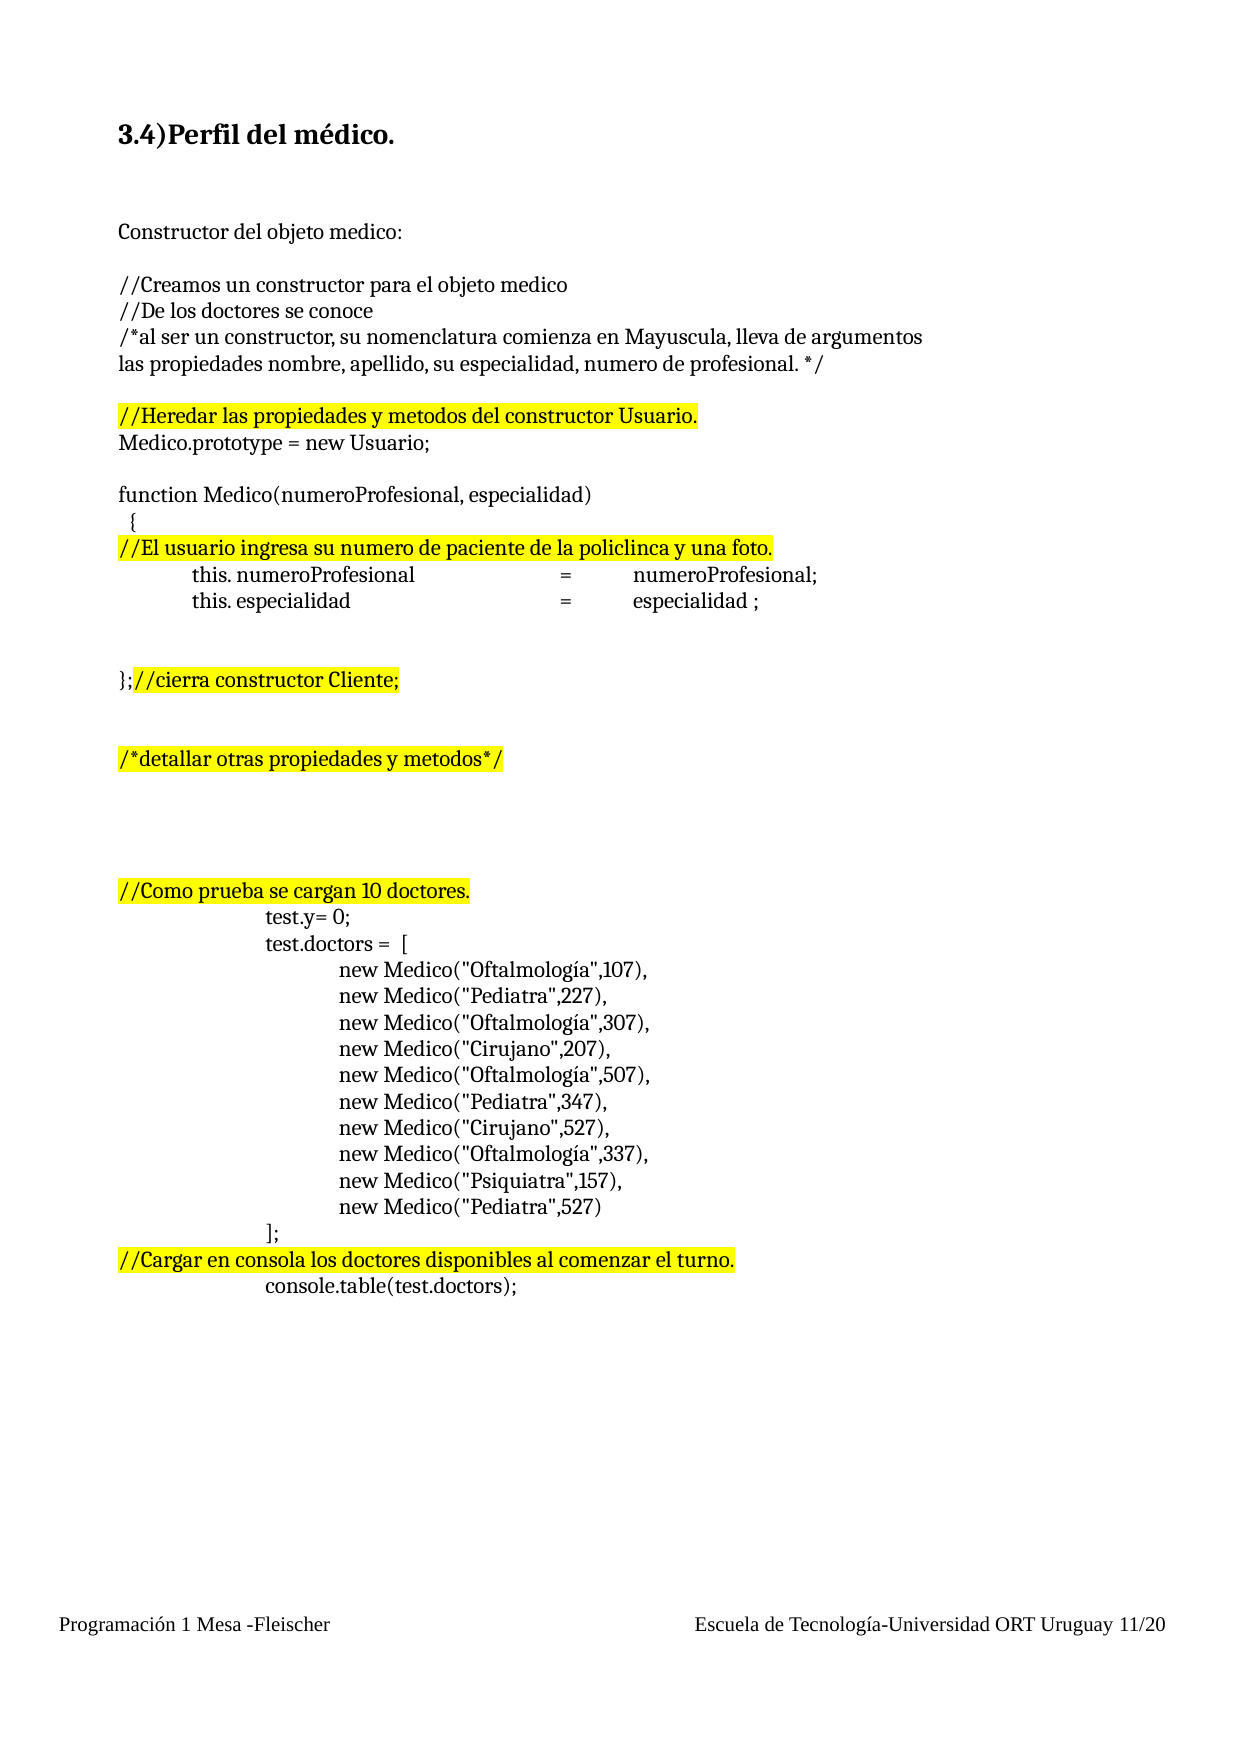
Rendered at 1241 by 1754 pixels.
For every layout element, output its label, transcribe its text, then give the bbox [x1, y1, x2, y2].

text //De los doctores se conoce [118, 298, 1122, 324]
text console.table(test.doctors); [118, 1273, 1122, 1299]
text this. especialidad = especialidad ; [118, 588, 1122, 614]
text { [118, 509, 1122, 535]
text function Medico(numeroProfesional, especialidad) [118, 482, 1122, 509]
text Constructor del objeto medico: [118, 219, 1122, 245]
text Medico.prototype = new Usuario; [118, 429, 1122, 456]
text //Cargar en consola los doctores disponibles al comenzar el turno. [118, 1247, 1122, 1273]
text test.doctors = [ [118, 930, 1122, 957]
text las propiedades nombre, apellido, su especialidad, numero de profesional. */ [118, 351, 1122, 377]
text //Heredar las propiedades y metodos del constructor Usuario. [118, 403, 1122, 429]
text };//cierra constructor Cliente; [118, 667, 1122, 693]
text new Medico("Cirujano",527), [118, 1115, 1122, 1141]
text new Medico("Pediatra",227), [118, 983, 1122, 1009]
text new Medico("Pediatra",527) [118, 1194, 1122, 1220]
text this. numeroProfesional = numeroProfesional; [118, 561, 1122, 588]
text /*al ser un constructor, su nomenclatura comienza en Mayuscula, lleva de argumentos [118, 324, 1122, 351]
text new Medico("Oftalmología",107), [118, 957, 1122, 983]
text test.y= 0; [118, 904, 1122, 930]
text //El usuario ingresa su numero de paciente de la policlinca y una foto. [118, 535, 1122, 561]
text new Medico("Pediatra",347), [118, 1088, 1122, 1115]
text new Medico("Psiquiatra",157), [118, 1167, 1122, 1194]
text 3.4)Perfil del médico. [118, 118, 1122, 152]
text new Medico("Oftalmología",307), [118, 1009, 1122, 1036]
text new Medico("Cirujano",207), [118, 1036, 1122, 1062]
text //Creamos un constructor para el objeto medico [118, 271, 1122, 298]
text //Como prueba se cargan 10 doctores. [118, 878, 1122, 904]
text new Medico("Oftalmología",507), [118, 1062, 1122, 1088]
text /*detallar otras propiedades y metodos*/ [118, 746, 1122, 772]
text new Medico("Oftalmología",337), [118, 1141, 1122, 1167]
text ]; [118, 1220, 1122, 1247]
